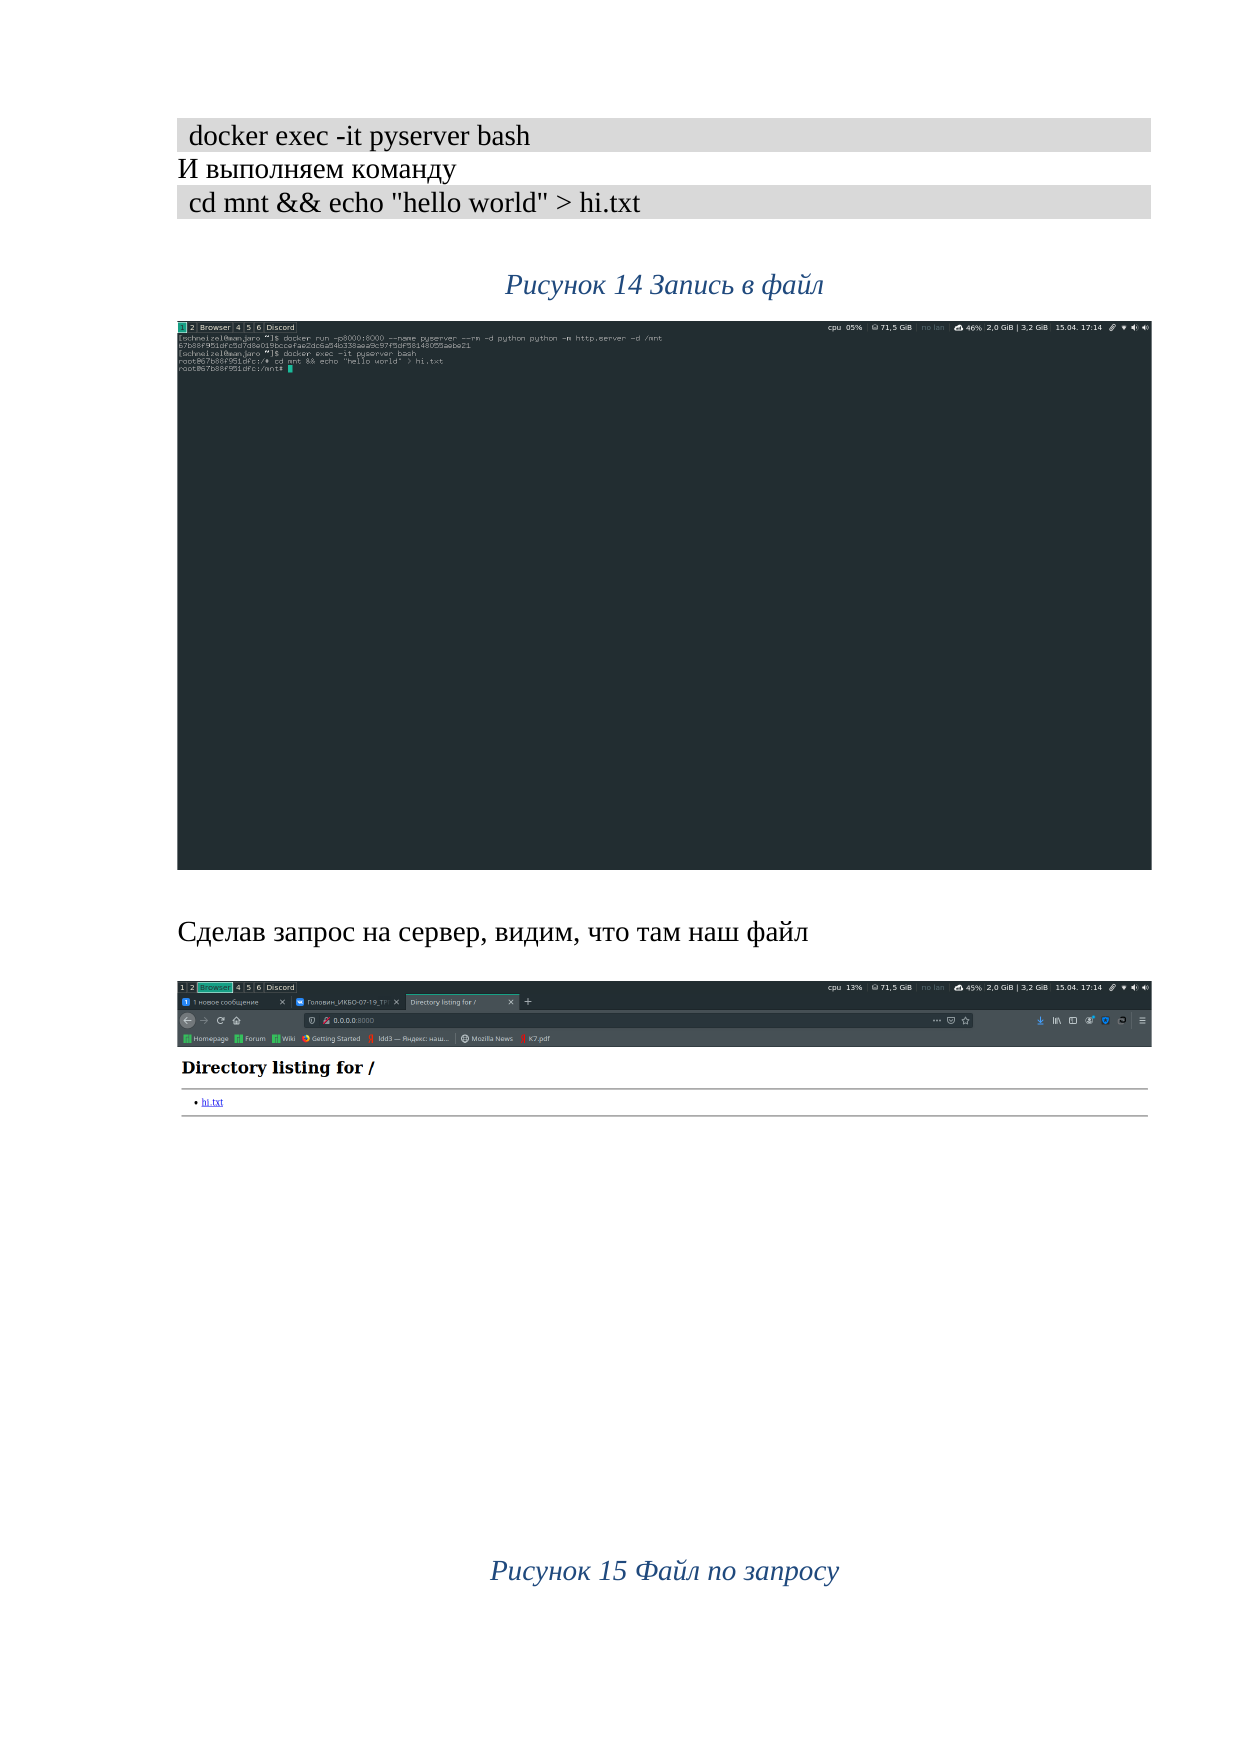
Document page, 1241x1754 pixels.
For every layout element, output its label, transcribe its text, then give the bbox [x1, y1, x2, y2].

text Сделав запрос на сервер, видим, что там наш файл [177, 914, 1152, 948]
picture [177, 321, 1152, 870]
table_header docker exec -it pyserver bash [177, 118, 1151, 152]
text И выполняем команду [177, 152, 1152, 185]
text Рисунок 15 Файл по запросу [177, 1553, 1152, 1587]
text Рисунок 14 Запись в файл [177, 267, 1152, 300]
table_header cd mnt && echo "hello world" > hi.txt [177, 185, 1151, 219]
picture [177, 981, 1152, 1530]
